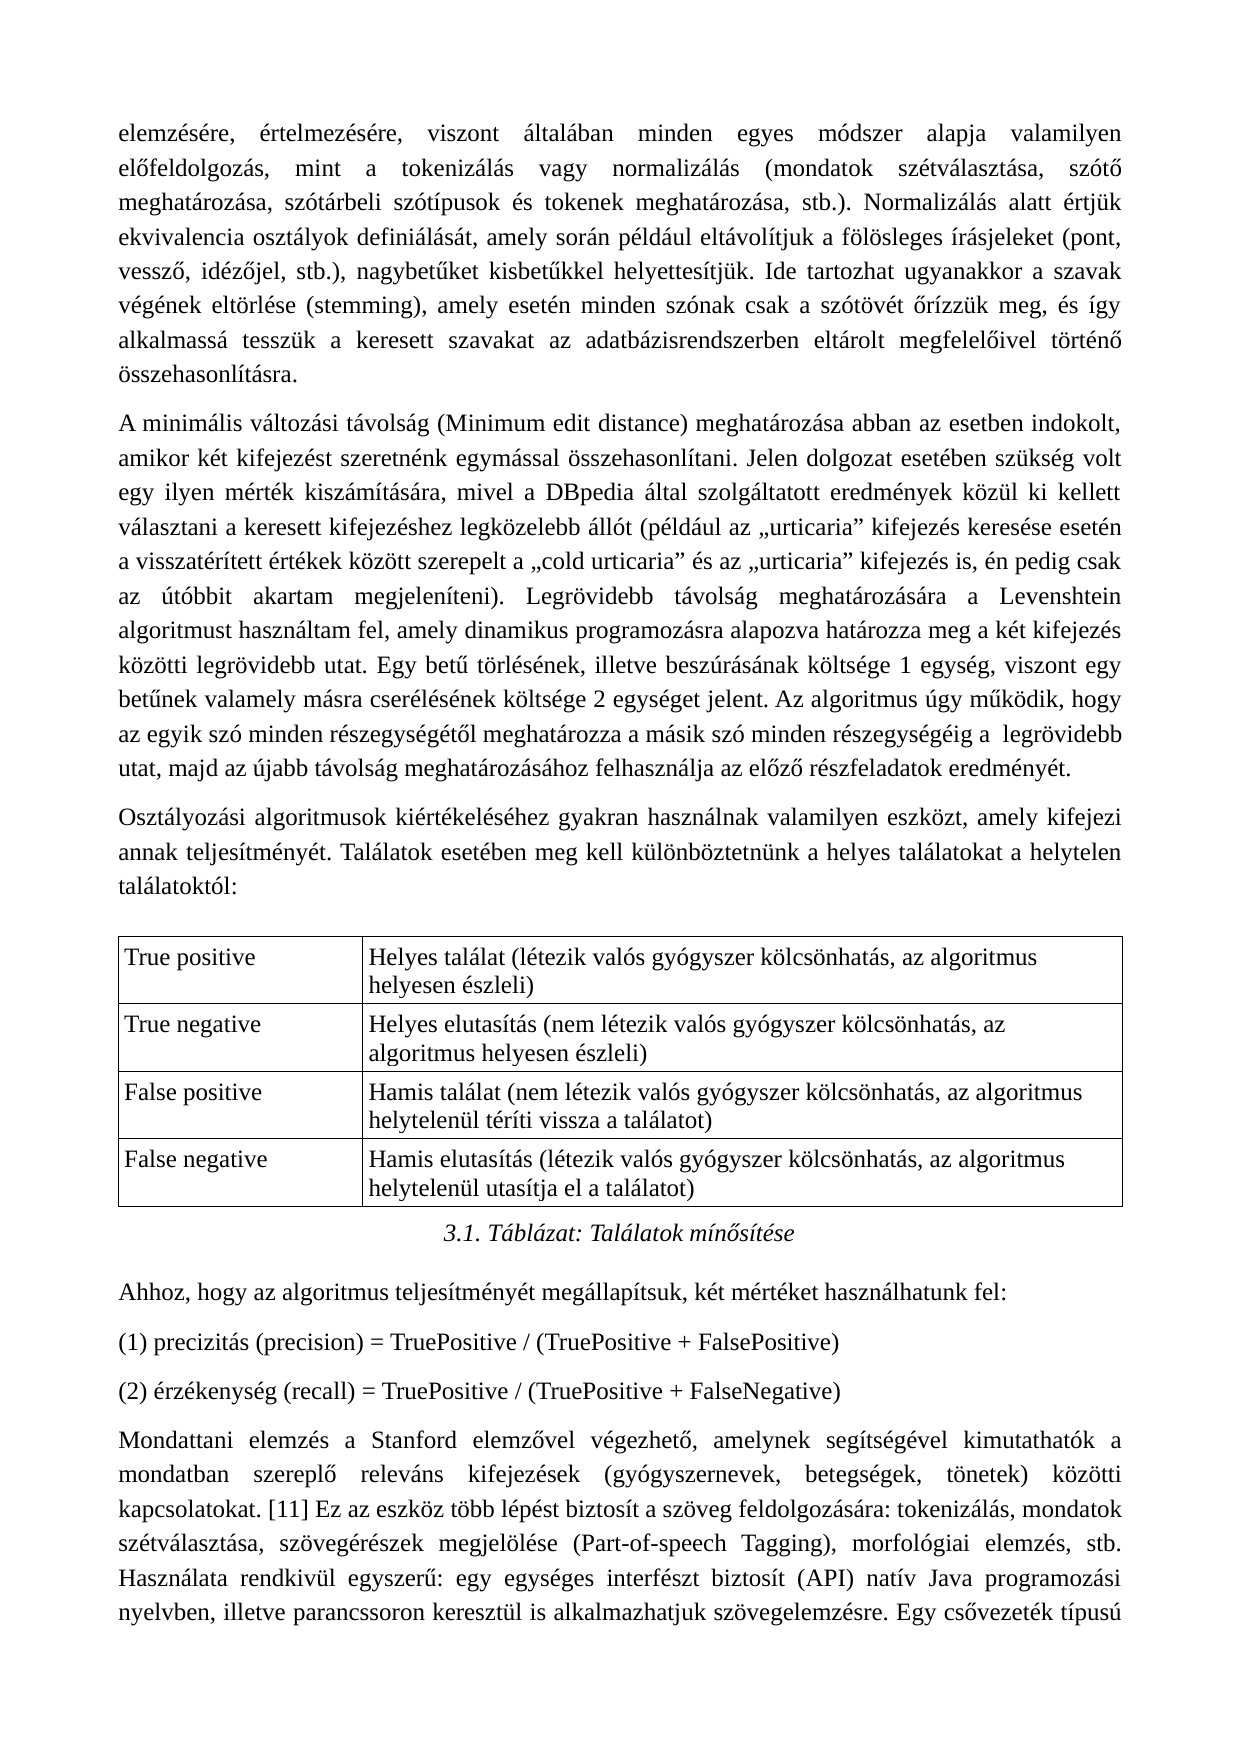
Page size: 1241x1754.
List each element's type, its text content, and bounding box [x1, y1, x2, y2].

table_cell Hamis elutasítás (létezik valós gyógyszer kölcsönhatás, az algoritmus helytelenül utasítja el a találatot) [363, 1139, 1122, 1206]
text (1) precizitás (precision) = TruePositive / (TruePositive + FalsePositive) [118, 1327, 1122, 1355]
table_cell True negative [119, 1004, 362, 1071]
table_cell False negative [119, 1139, 362, 1206]
title Osztályozási algoritmusok kiértékeléséhez gyakran használnak valamilyen eszközt, amely kifejezi annak teljesítményét. Találatok esetében meg kell különböztetnünk a helyes találatokat a helytelen találatoktól: [118, 802, 1122, 900]
table_cell False positive [119, 1072, 362, 1138]
text elemzésére, értelmezésére, viszont általában minden egyes módszer alapja valamilyen előfeldolgozás, mint a tokenizálás vagy normalizálás (mondatok szétválasztása, szótő meghatározása, szótárbeli szótípusok és tokenek meghatározása, stb.). Normalizálás alatt értjük ekvivalencia osztályok definiálását, amely során például eltávolítjuk a fölösleges írásjeleket (pont, vessző, idézőjel, stb.), nagybetűket kisbetűkkel helyettesítjük. Ide tartozhat ugyanakkor a szavak végének eltörlése (stemming), amely esetén minden szónak csak a szótövét őrízzük meg, és így alkalmassá tesszük a keresett szavakat az adatbázisrendszerben eltárolt megfelelőivel történő összehasonlításra. [118, 118, 1122, 388]
text Mondattani elemzés a Stanford elemzővel végezhető, amelynek segítségével kimutathatók a mondatban szereplő releváns kifejezések (gyógyszernevek, betegségek, tönetek) közötti kapcsolatokat. [11] Ez az eszköz több lépést biztosít a szöveg feldolgozására: tokenizálás, mondatok szétválasztása, szövegérészek megjelölése (Part-of-speech Tagging), morfológiai elemzés, stb. Használata rendkivül egyszerű: egy egységes interfészt biztosít (API) natív Java programozási nyelvben, illetve parancssoron keresztül is alkalmazhatjuk szövegelemzésre. Egy csővezeték típusú [118, 1425, 1122, 1626]
text (2) érzékenység (recall) = TruePositive / (TruePositive + FalseNegative) [118, 1376, 1122, 1404]
table_cell Hamis találat (nem létezik valós gyógyszer kölcsönhatás, az algoritmus helytelenül téríti vissza a találatot) [363, 1072, 1122, 1138]
text A minimális változási távolság (Minimum edit distance) meghatározása abban az esetben indokolt, amikor két kifejezést szeretnénk egymással összehasonlítani. Jelen dolgozat esetében szükség volt egy ilyen mérték kiszámítására, mivel a DBpedia által szolgáltatott eredmények közül ki kellett választani a keresett kifejezéshez legközelebb állót (például az „urticaria” kifejezés keresése esetén a visszatérített értékek között szerepelt a „cold urticaria” és az „urticaria” kifejezés is, én pedig csak az útóbbit akartam megjeleníteni). Legrövidebb távolság meghatározására a Levenshtein algoritmust használtam fel, amely dinamikus programozásra alapozva határozza meg a két kifejezés közötti legrövidebb utat. Egy betű törlésének, illetve beszúrásának költsége 1 egység, viszont egy betűnek valamely másra cserélésének költsége 2 egységet jelent. Az algoritmus úgy működik, hogy az egyik szó minden részegységétől meghatározza a másik szó minden részegységéig a legrövidebb utat, majd az újabb távolság meghatározásához felhasználja az előző részfeladatok eredményét. [118, 408, 1122, 782]
text 3.1. Táblázat: Találatok mínősítése [118, 1218, 1122, 1247]
title Ahhoz, hogy az algoritmus teljesítményét megállapítsuk, két mértéket használhatunk fel: [118, 1277, 1122, 1306]
table_header Helyes találat (létezik valós gyógyszer kölcsönhatás, az algoritmus helyesen észleli) [363, 937, 1122, 1003]
table_header True positive [119, 937, 362, 1003]
table_cell Helyes elutasítás (nem létezik valós gyógyszer kölcsönhatás, az algoritmus helyesen észleli) [363, 1004, 1122, 1071]
